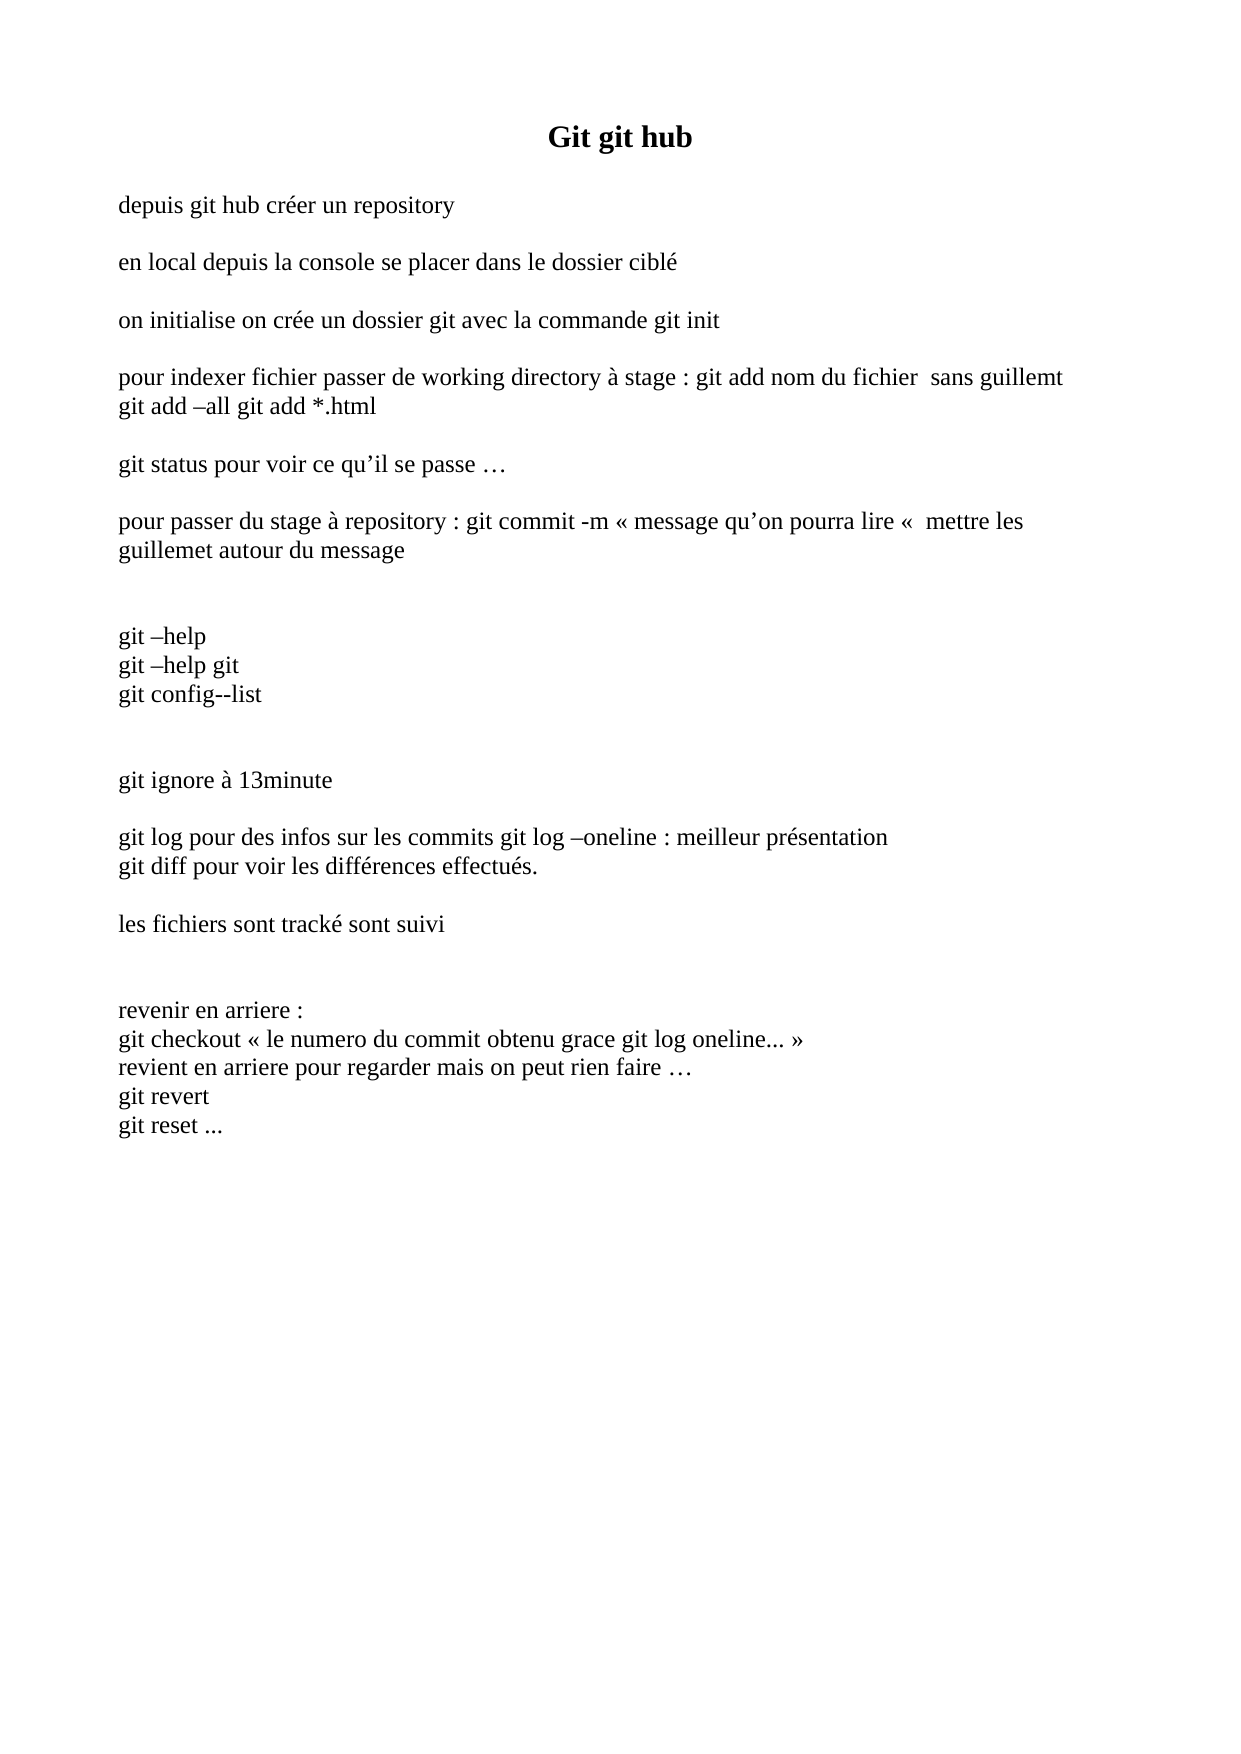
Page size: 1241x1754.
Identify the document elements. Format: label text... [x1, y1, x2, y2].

text git diff pour voir les différences effectués. [118, 851, 1122, 880]
text git checkout « le numero du commit obtenu grace git log oneline... » [118, 1024, 1122, 1052]
text en local depuis la console se placer dans le dossier ciblé [118, 247, 1122, 276]
text revenir en arriere : [118, 995, 1122, 1024]
text Git git hub [118, 118, 1122, 154]
text git log pour des infos sur les commits git log –oneline : meilleur présentation [118, 822, 1122, 851]
text git config--list [118, 679, 1122, 707]
text depuis git hub créer un repository [118, 190, 1122, 219]
text git status pour voir ce qu’il se passe … [118, 449, 1122, 477]
text les fichiers sont tracké sont suivi [118, 909, 1122, 937]
text git –help git [118, 650, 1122, 679]
text pour passer du stage à repository : git commit -m « message qu’on pourra lire « mettre les guillemet autour du message [118, 506, 1122, 564]
text pour indexer fichier passer de working directory à stage : git add nom du fichier sans guillemt [118, 362, 1122, 391]
text git –help [118, 621, 1122, 650]
text git reset ... [118, 1110, 1122, 1139]
text git revert [118, 1081, 1122, 1110]
text revient en arriere pour regarder mais on peut rien faire … [118, 1052, 1122, 1081]
text git ignore à 13minute [118, 765, 1122, 794]
text git add –all git add *.html [118, 391, 1122, 420]
text on initialise on crée un dossier git avec la commande git init [118, 305, 1122, 334]
